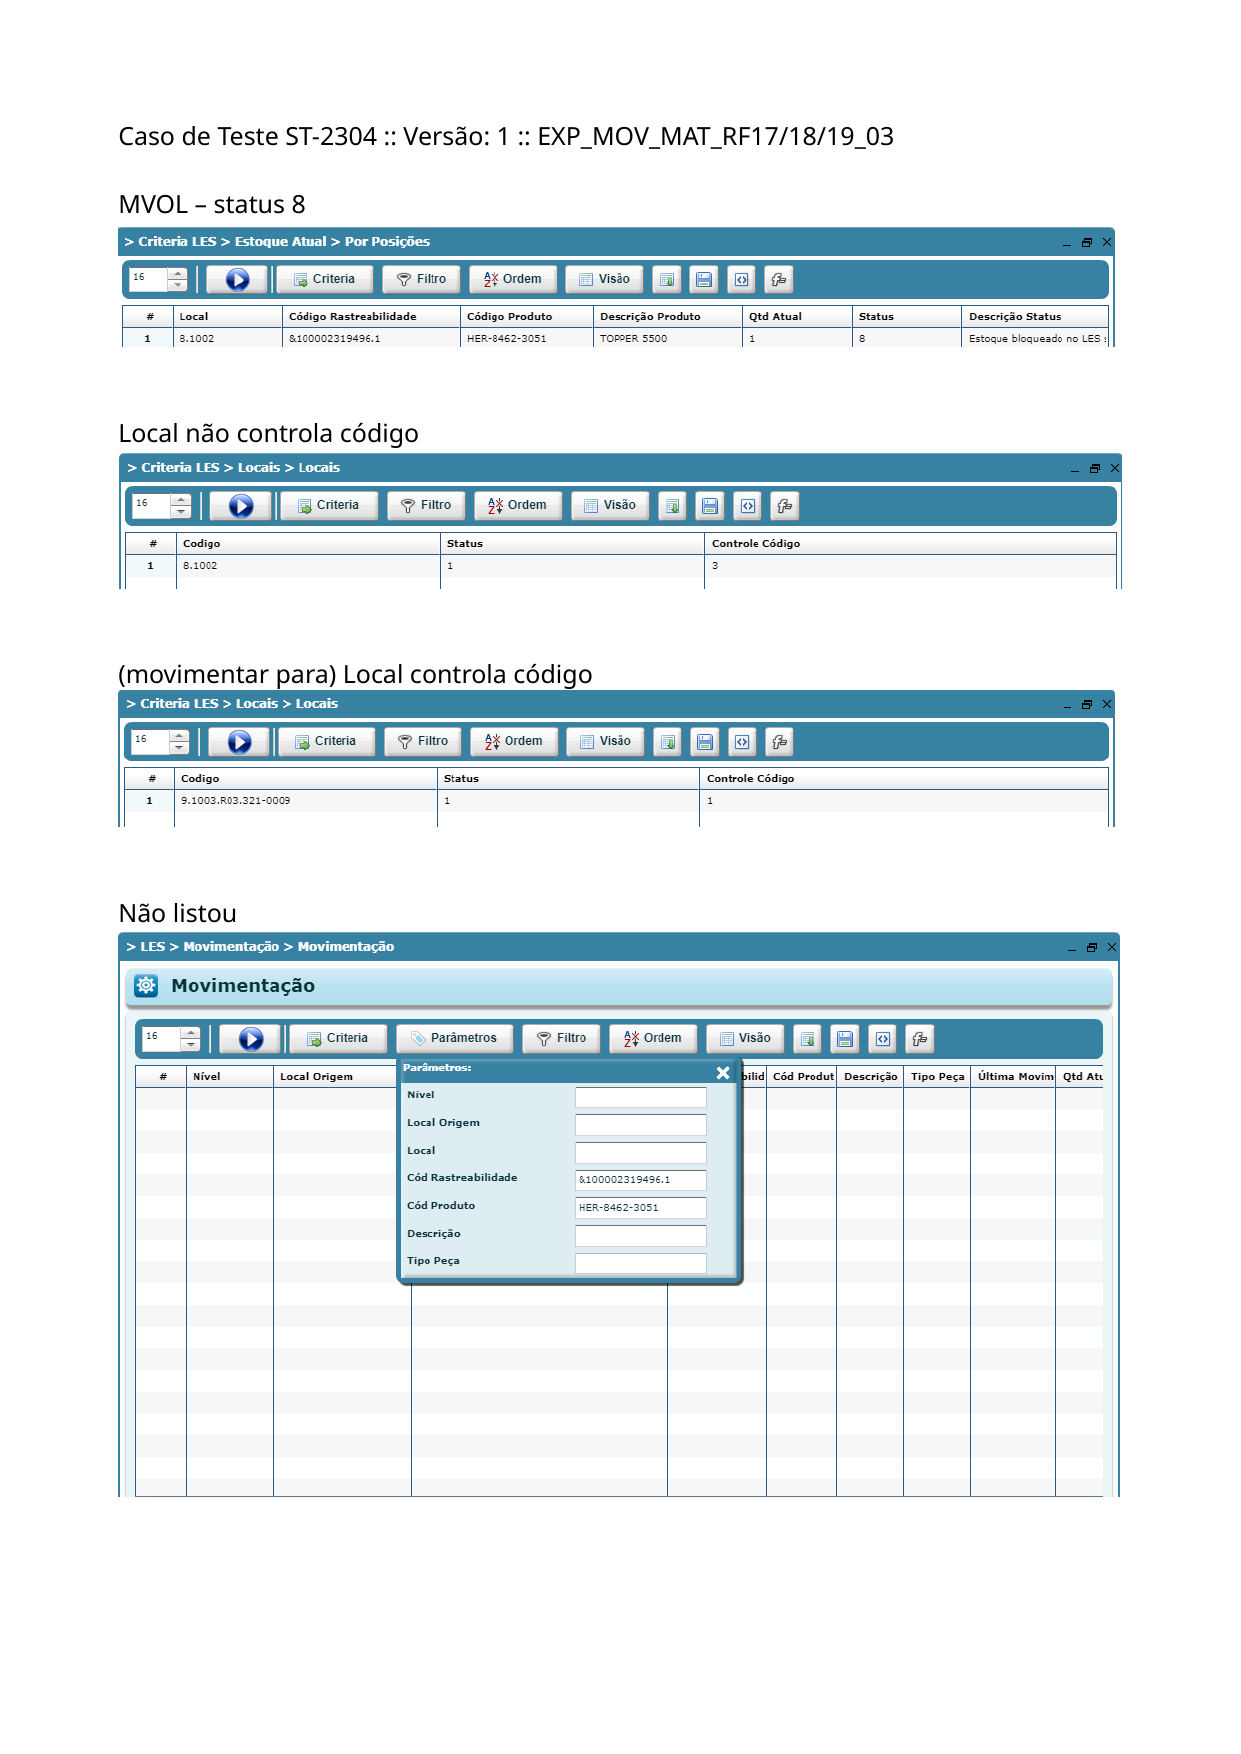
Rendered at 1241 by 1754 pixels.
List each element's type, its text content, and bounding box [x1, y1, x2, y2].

text (movimentar para) Local controla código [118, 657, 1122, 690]
picture [118, 929, 1123, 1497]
picture [118, 690, 1123, 827]
text MVOL – status 8 [118, 186, 1122, 220]
text Caso de Teste ST-2304 :: Versão: 1 :: EXP_MOV_MAT_RF17/18/19_03 [118, 118, 1122, 152]
picture [118, 449, 1123, 589]
picture [118, 220, 1123, 347]
text Local não controla código [118, 415, 1122, 449]
text Não listou [118, 895, 1122, 929]
